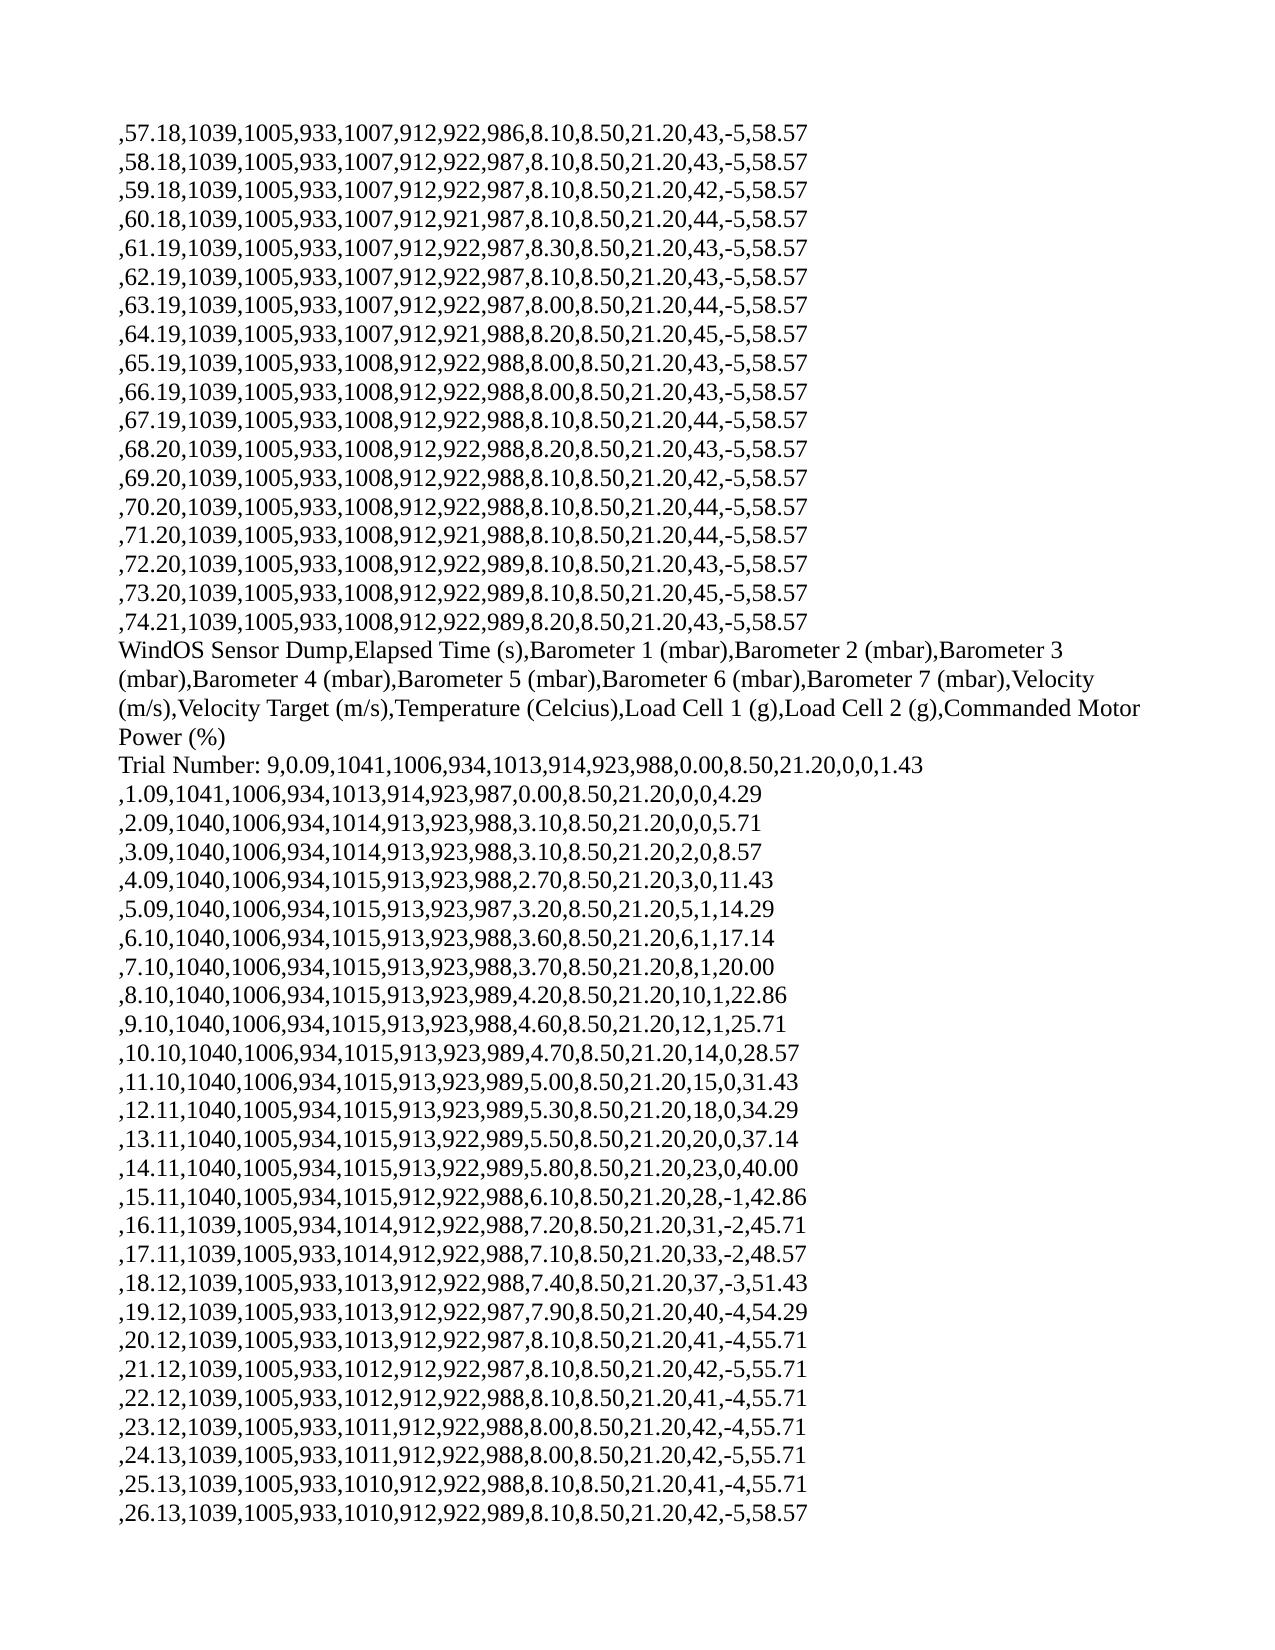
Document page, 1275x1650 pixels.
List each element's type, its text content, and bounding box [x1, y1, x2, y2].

text ,64.19,1039,1005,933,1007,912,921,988,8.20,8.50,21.20,45,-5,58.57 [118, 319, 1157, 348]
text ,6.10,1040,1006,934,1015,913,923,988,3.60,8.50,21.20,6,1,17.14 [118, 923, 1157, 952]
text ,14.11,1040,1005,934,1015,913,922,989,5.80,8.50,21.20,23,0,40.00 [118, 1153, 1157, 1182]
text ,60.18,1039,1005,933,1007,912,921,987,8.10,8.50,21.20,44,-5,58.57 [118, 204, 1157, 233]
text ,1.09,1041,1006,934,1013,914,923,987,0.00,8.50,21.20,0,0,4.29 [118, 779, 1157, 808]
text ,17.11,1039,1005,933,1014,912,922,988,7.10,8.50,21.20,33,-2,48.57 [118, 1239, 1157, 1268]
text ,7.10,1040,1006,934,1015,913,923,988,3.70,8.50,21.20,8,1,20.00 [118, 952, 1157, 981]
text ,57.18,1039,1005,933,1007,912,922,986,8.10,8.50,21.20,43,-5,58.57 [118, 118, 1157, 147]
text ,22.12,1039,1005,933,1012,912,922,988,8.10,8.50,21.20,41,-4,55.71 [118, 1383, 1157, 1412]
text ,71.20,1039,1005,933,1008,912,921,988,8.10,8.50,21.20,44,-5,58.57 [118, 521, 1157, 549]
text ,68.20,1039,1005,933,1008,912,922,988,8.20,8.50,21.20,43,-5,58.57 [118, 434, 1157, 463]
text ,72.20,1039,1005,933,1008,912,922,989,8.10,8.50,21.20,43,-5,58.57 [118, 549, 1157, 578]
text ,11.10,1040,1006,934,1015,913,923,989,5.00,8.50,21.20,15,0,31.43 [118, 1067, 1157, 1096]
text ,18.12,1039,1005,933,1013,912,922,988,7.40,8.50,21.20,37,-3,51.43 [118, 1268, 1157, 1297]
text ,63.19,1039,1005,933,1007,912,922,987,8.00,8.50,21.20,44,-5,58.57 [118, 291, 1157, 319]
text ,12.11,1040,1005,934,1015,913,923,989,5.30,8.50,21.20,18,0,34.29 [118, 1096, 1157, 1124]
text ,69.20,1039,1005,933,1008,912,922,988,8.10,8.50,21.20,42,-5,58.57 [118, 463, 1157, 492]
text ,62.19,1039,1005,933,1007,912,922,987,8.10,8.50,21.20,43,-5,58.57 [118, 262, 1157, 291]
text ,2.09,1040,1006,934,1014,913,923,988,3.10,8.50,21.20,0,0,5.71 [118, 808, 1157, 837]
text ,61.19,1039,1005,933,1007,912,922,987,8.30,8.50,21.20,43,-5,58.57 [118, 233, 1157, 262]
text ,74.21,1039,1005,933,1008,912,922,989,8.20,8.50,21.20,43,-5,58.57 [118, 607, 1157, 636]
text ,67.19,1039,1005,933,1008,912,922,988,8.10,8.50,21.20,44,-5,58.57 [118, 406, 1157, 434]
text ,70.20,1039,1005,933,1008,912,922,988,8.10,8.50,21.20,44,-5,58.57 [118, 492, 1157, 521]
text ,4.09,1040,1006,934,1015,913,923,988,2.70,8.50,21.20,3,0,11.43 [118, 866, 1157, 894]
text WindOS Sensor Dump,Elapsed Time (s),Barometer 1 (mbar),Barometer 2 (mbar),Barometer 3 (mbar),Barometer 4 (mbar),Barometer 5 (mbar),Barometer 6 (mbar),Barometer 7 (mbar),Velocity (m/s),Velocity Target (m/s),Temperature (Celcius),Load Cell 1 (g),Load Cell 2 (g),Commanded Motor Power (%) [118, 636, 1157, 751]
text ,9.10,1040,1006,934,1015,913,923,988,4.60,8.50,21.20,12,1,25.71 [118, 1009, 1157, 1038]
text ,24.13,1039,1005,933,1011,912,922,988,8.00,8.50,21.20,42,-5,55.71 [118, 1441, 1157, 1469]
text ,5.09,1040,1006,934,1015,913,923,987,3.20,8.50,21.20,5,1,14.29 [118, 894, 1157, 923]
text ,19.12,1039,1005,933,1013,912,922,987,7.90,8.50,21.20,40,-4,54.29 [118, 1297, 1157, 1326]
text ,3.09,1040,1006,934,1014,913,923,988,3.10,8.50,21.20,2,0,8.57 [118, 837, 1157, 866]
text ,21.12,1039,1005,933,1012,912,922,987,8.10,8.50,21.20,42,-5,55.71 [118, 1354, 1157, 1383]
text ,59.18,1039,1005,933,1007,912,922,987,8.10,8.50,21.20,42,-5,58.57 [118, 176, 1157, 204]
text ,20.12,1039,1005,933,1013,912,922,987,8.10,8.50,21.20,41,-4,55.71 [118, 1326, 1157, 1354]
text ,58.18,1039,1005,933,1007,912,922,987,8.10,8.50,21.20,43,-5,58.57 [118, 147, 1157, 176]
text ,73.20,1039,1005,933,1008,912,922,989,8.10,8.50,21.20,45,-5,58.57 [118, 578, 1157, 607]
text ,26.13,1039,1005,933,1010,912,922,989,8.10,8.50,21.20,42,-5,58.57 [118, 1498, 1157, 1527]
text Trial Number: 9,0.09,1041,1006,934,1013,914,923,988,0.00,8.50,21.20,0,0,1.43 [118, 751, 1157, 779]
text ,65.19,1039,1005,933,1008,912,922,988,8.00,8.50,21.20,43,-5,58.57 [118, 348, 1157, 377]
text ,15.11,1040,1005,934,1015,912,922,988,6.10,8.50,21.20,28,-1,42.86 [118, 1182, 1157, 1211]
text ,13.11,1040,1005,934,1015,913,922,989,5.50,8.50,21.20,20,0,37.14 [118, 1124, 1157, 1153]
text ,10.10,1040,1006,934,1015,913,923,989,4.70,8.50,21.20,14,0,28.57 [118, 1038, 1157, 1067]
text ,25.13,1039,1005,933,1010,912,922,988,8.10,8.50,21.20,41,-4,55.71 [118, 1469, 1157, 1498]
text ,8.10,1040,1006,934,1015,913,923,989,4.20,8.50,21.20,10,1,22.86 [118, 981, 1157, 1009]
text ,16.11,1039,1005,934,1014,912,922,988,7.20,8.50,21.20,31,-2,45.71 [118, 1211, 1157, 1239]
text ,66.19,1039,1005,933,1008,912,922,988,8.00,8.50,21.20,43,-5,58.57 [118, 377, 1157, 406]
text ,23.12,1039,1005,933,1011,912,922,988,8.00,8.50,21.20,42,-4,55.71 [118, 1412, 1157, 1441]
